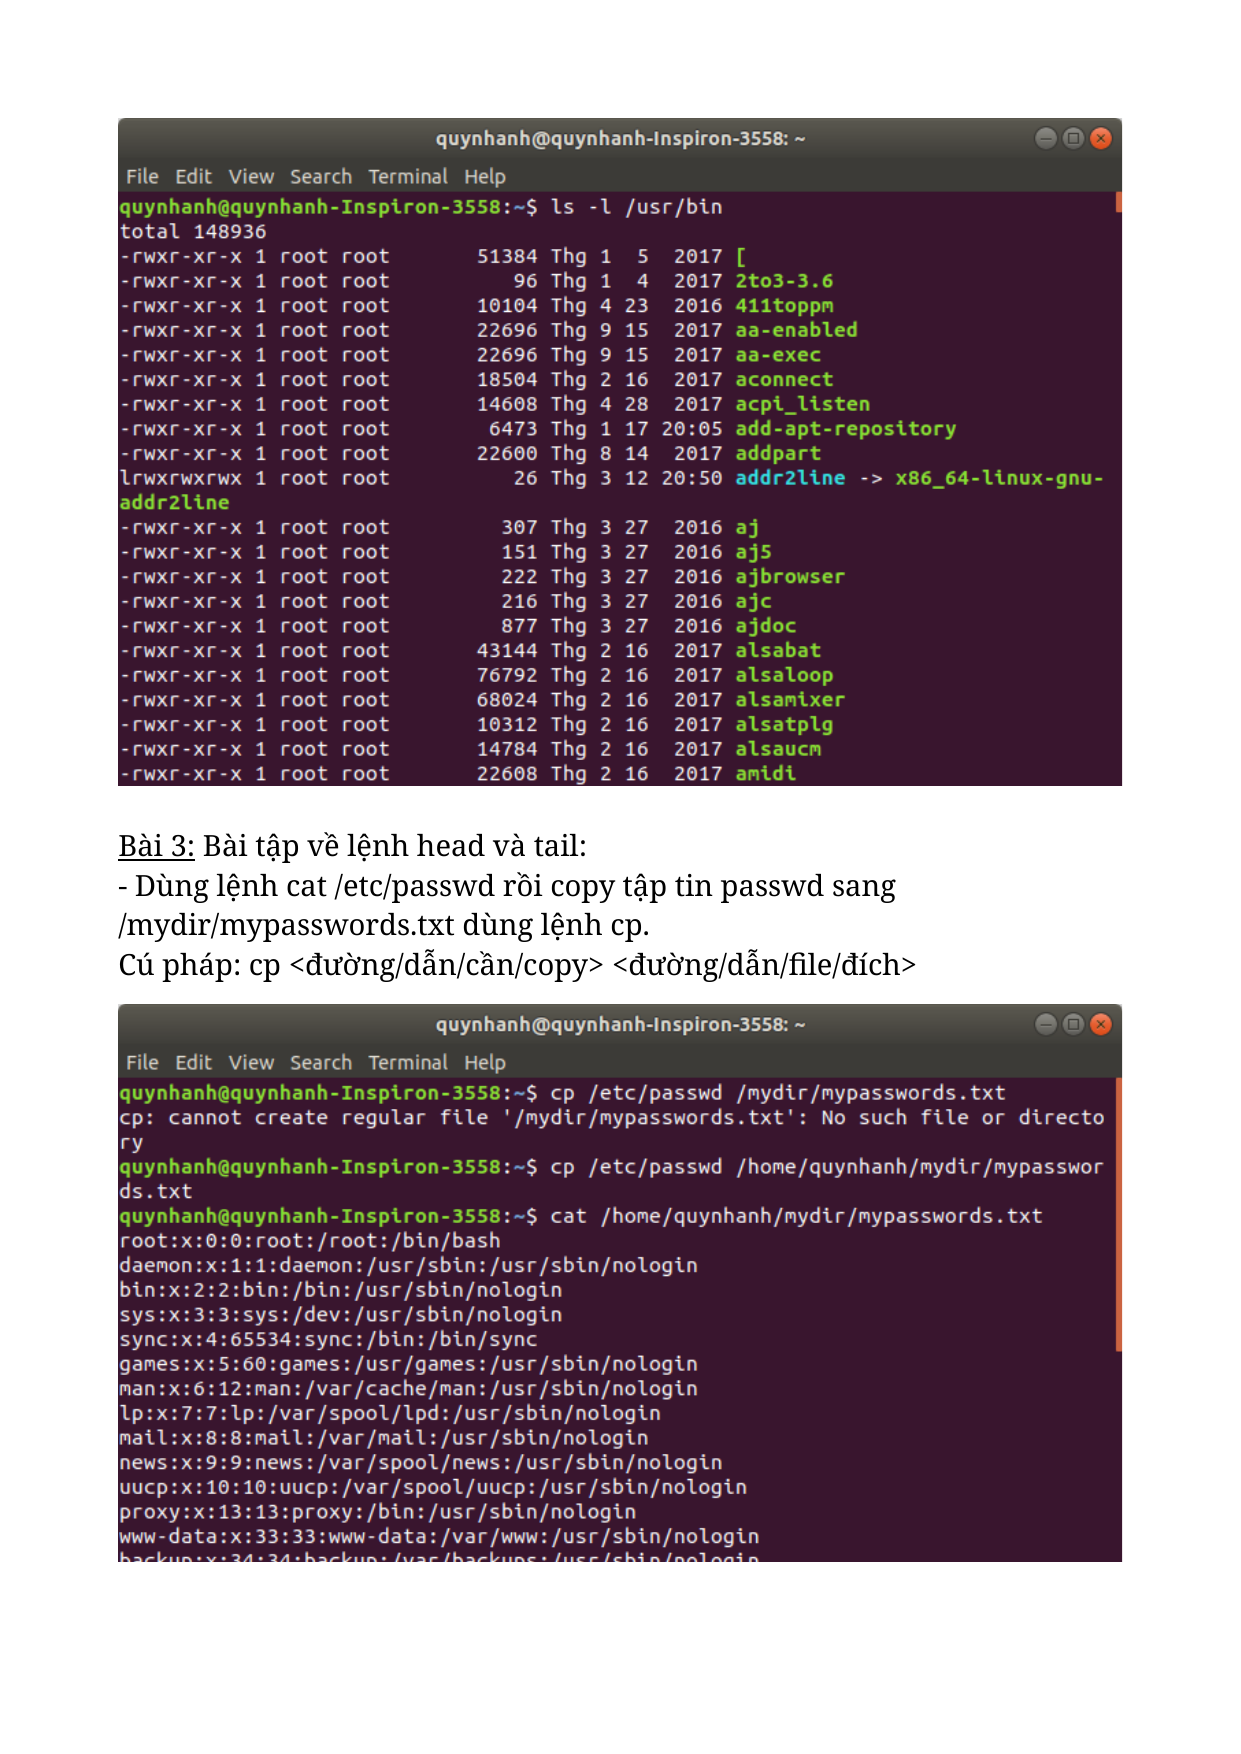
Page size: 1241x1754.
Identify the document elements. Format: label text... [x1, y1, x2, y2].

text Cú pháp: cp <đường/dẫn/cần/copy> <đường/dẫn/file/đích> [118, 944, 1122, 984]
text - Dùng lệnh cat /etc/passwd rồi copy tập tin passwd sang /mydir/mypasswords.txt dùng lệnh cp. [118, 865, 1122, 944]
text Bài 3: Bài tập về lệnh head và tail: [118, 825, 1122, 865]
picture [118, 118, 1123, 786]
picture [118, 1004, 1123, 1562]
